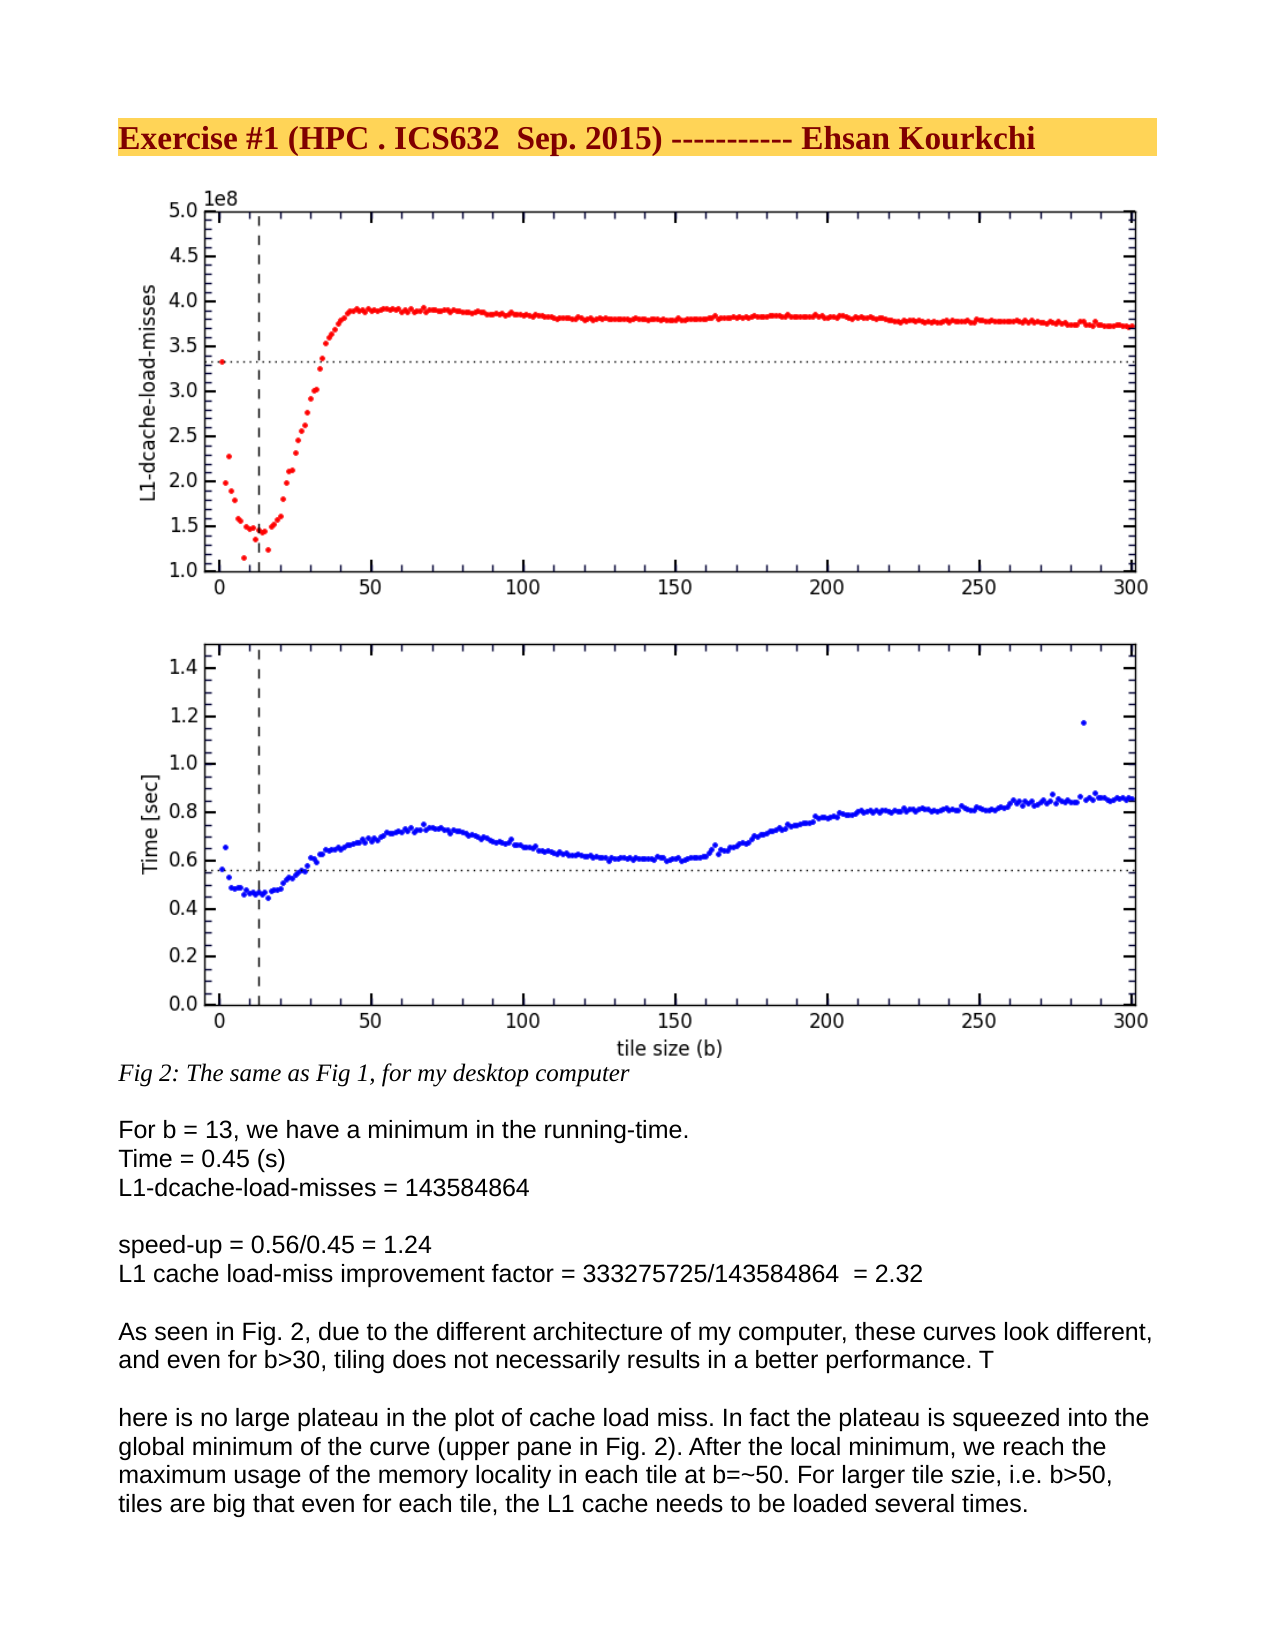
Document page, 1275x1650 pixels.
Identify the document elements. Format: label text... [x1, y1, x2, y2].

text L1-dcache-load-misses = 143584864 [118, 1173, 1157, 1201]
text speed-up = 0.56/0.45 = 1.24 [118, 1230, 1157, 1259]
text here is no large plateau in the plot of cache load miss. In fact the plateau is squeezed into the global minimum of the curve (upper pane in Fig. 2). After the local minimum, we reach the maximum usage of the memory locality in each tile at b=~50. For larger tile szie, i.e. b>50, tiles are big that even for each tile, the L1 cache needs to be loaded several times. [118, 1403, 1157, 1518]
text For b = 13, we have a minimum in the running-time. [118, 1115, 1157, 1144]
text Fig 2: The same as Fig 1, for my desktop computer [118, 1058, 1157, 1086]
text As seen in Fig. 2, due to the different architecture of my computer, these curves look different, and even for b>30, tiling does not necessarily results in a better performance. T [118, 1316, 1157, 1374]
text L1 cache load-miss improvement factor = 333275725/143584864 = 2.32 [118, 1259, 1157, 1288]
text Time = 0.45 (s) [118, 1144, 1157, 1173]
picture [118, 186, 1157, 1058]
